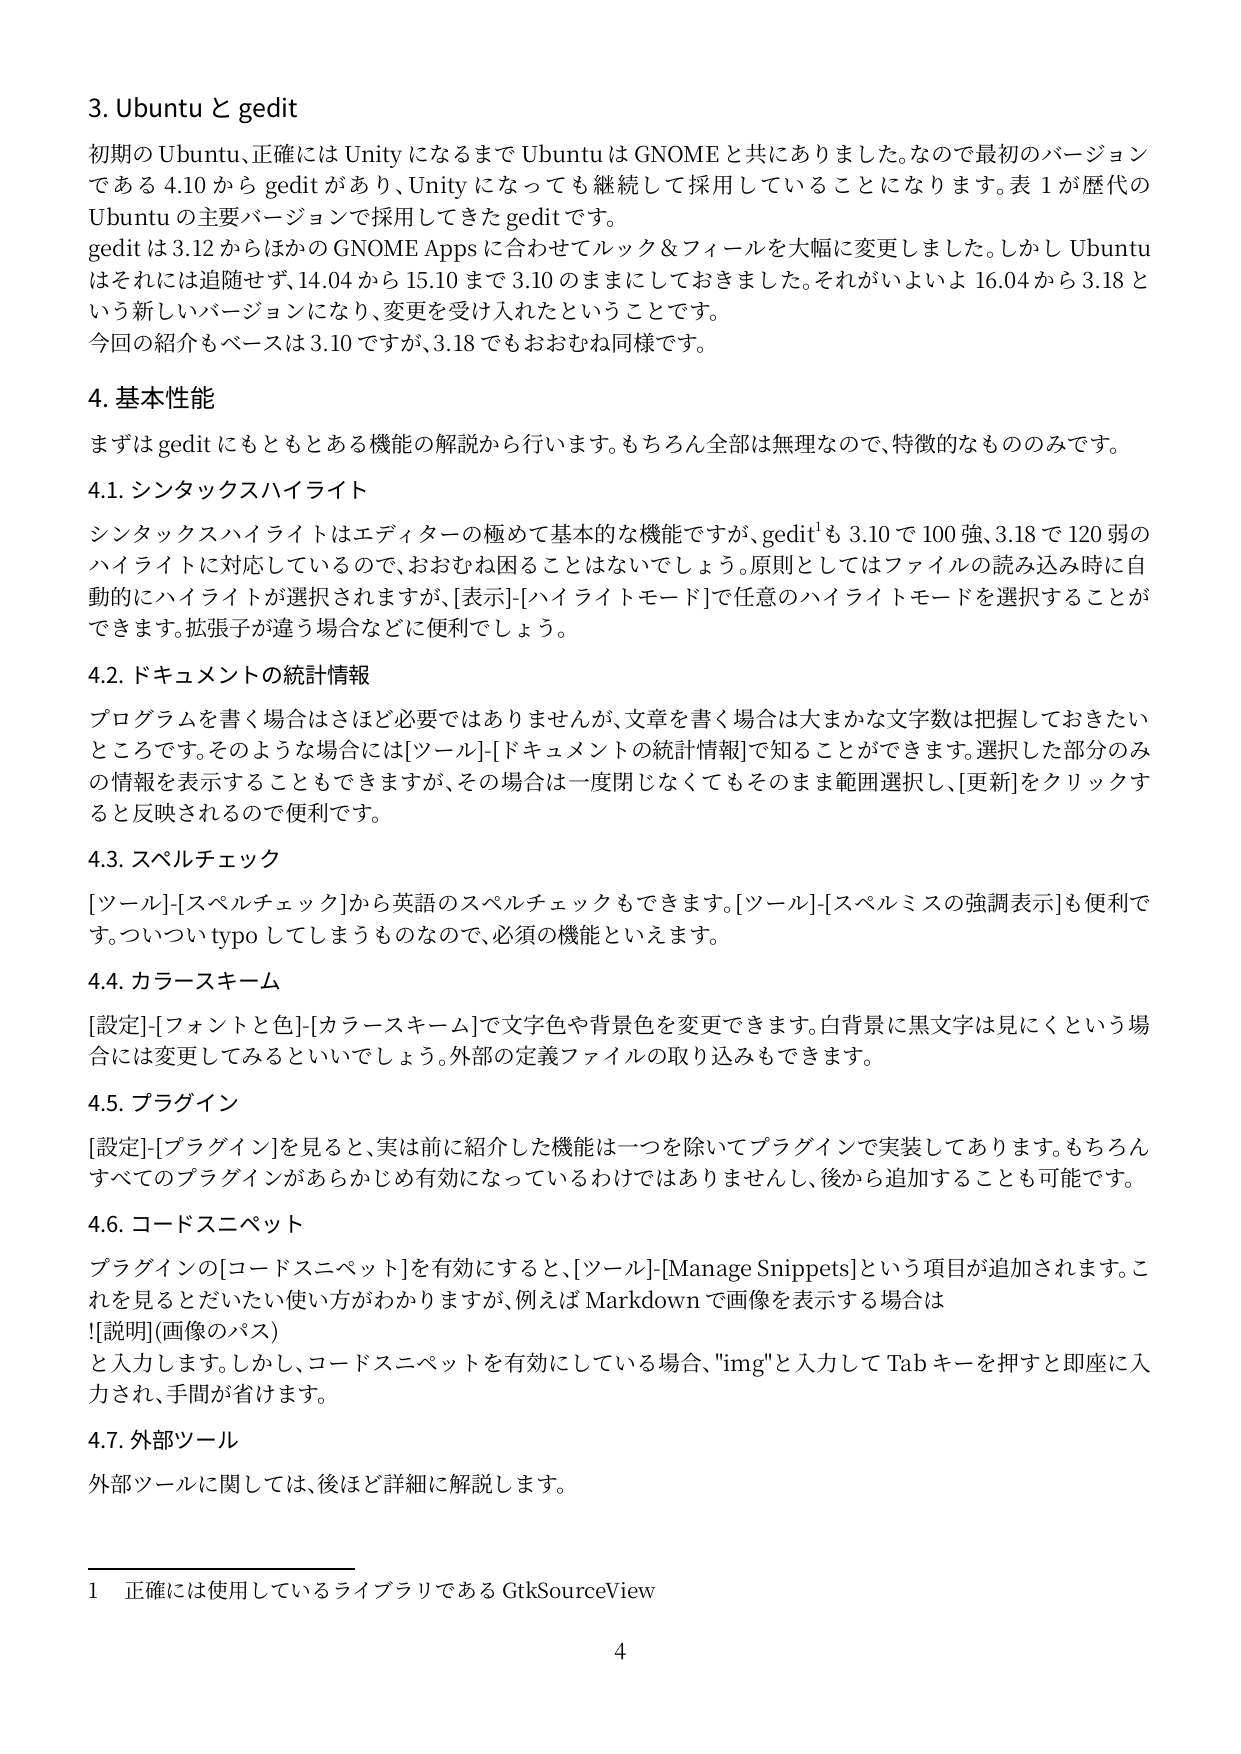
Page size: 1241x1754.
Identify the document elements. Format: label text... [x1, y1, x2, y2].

subtitle スペルチェック [88, 842, 1152, 874]
subtitle ドキュメントの統計情報 [88, 658, 1152, 689]
text [設定]-[プラグイン]を見ると、実は前に紹介した機能は一つを除いてプラグインで実装してあります。もちろんすべてのプラグインがあらかじめ有効になっているわけではありませんし、後から追加することも可能です。 [88, 1130, 1152, 1193]
text geditは3.12からほかのGNOME Appsに合わせてルック＆フィールを大幅に変更しました。しかしUbuntuはそれには追随せず、14.04から15.10まで3.10のままにしておきました。それがいよいよ16.04から3.18という新しいバージョンになり、変更を受け入れたということです。 [88, 232, 1152, 326]
text と入力します。しかし、コードスニペットを有効にしている場合、"img"と入力してTabキーを押すと即座に入力され、手間が省けます。 [88, 1346, 1152, 1409]
text 外部ツールに関しては、後ほど詳細に解説します。 [88, 1467, 1152, 1499]
text 初期のUbuntu、正確にはUnityになるまでUbuntuはGNOMEと共にありました。なので最初のバージョンである4.10からgeditがあり、Unityになっても継続して採用していることになります。表 1が歴代のUbuntuの主要バージョンで採用してきたgeditです。 [88, 137, 1152, 232]
subtitle 外部ツール [88, 1423, 1152, 1455]
subtitle 基本性能 [88, 378, 1152, 414]
text 今回の紹介もベースは3.10ですが、3.18でもおおむね同様です。 [88, 326, 1152, 357]
subtitle Ubuntuとgedit [88, 88, 1152, 125]
text シンタックスハイライトはエディターの極めて基本的な機能ですが、geditも3.10で100強、3.18で120弱のハイライトに対応しているので、おおむね困ることはないでしょう。原則としてはファイルの読み込み時に自動的にハイライトが選択されますが、[表示]-[ハイライトモード]で任意のハイライトモードを選択することができます。拡張子が違う場合などに便利でしょう。 [88, 517, 1152, 643]
text [設定]-[フォントと色]-[カラースキーム]で文字色や背景色を変更できます。白背景に黒文字は見にくという場合には変更してみるといいでしょう。外部の定義ファイルの取り込みもできます。 [88, 1008, 1152, 1071]
text ![説明](画像のパス) [88, 1314, 1152, 1346]
subtitle シンタックスハイライト [88, 473, 1152, 505]
subtitle コードスニペット [88, 1207, 1152, 1239]
text プログラムを書く場合はさほど必要ではありませんが、文章を書く場合は大まかな文字数は把握しておきたいところです。そのような場合には[ツール]-[ドキュメントの統計情報]で知ることができます。選択した部分のみの情報を表示することもできますが、その場合は一度閉じなくてもそのまま範囲選択し、[更新]をクリックすると反映されるので便利です。 [88, 702, 1152, 828]
text [ツール]-[スペルチェック]から英語のスペルチェックもできます。[ツール]-[スペルミスの強調表示]も便利です。ついついtypoしてしまうものなので、必須の機能といえます。 [88, 886, 1152, 949]
subtitle カラースキーム [88, 964, 1152, 996]
text まずはgeditにもともとある機能の解説から行います。もちろん全部は無理なので、特徴的なもののみです。 [88, 427, 1152, 458]
text 正確には使用しているライブラリであるGtkSourceView [88, 1574, 1152, 1604]
subtitle プラグイン [88, 1086, 1152, 1117]
text プラグインの[コードスニペット]を有効にすると、[ツール]-[Manage Snippets]という項目が追加されます。これを見るとだいたい使い方がわかりますが、例えばMarkdownで画像を表示する場合は [88, 1251, 1152, 1314]
